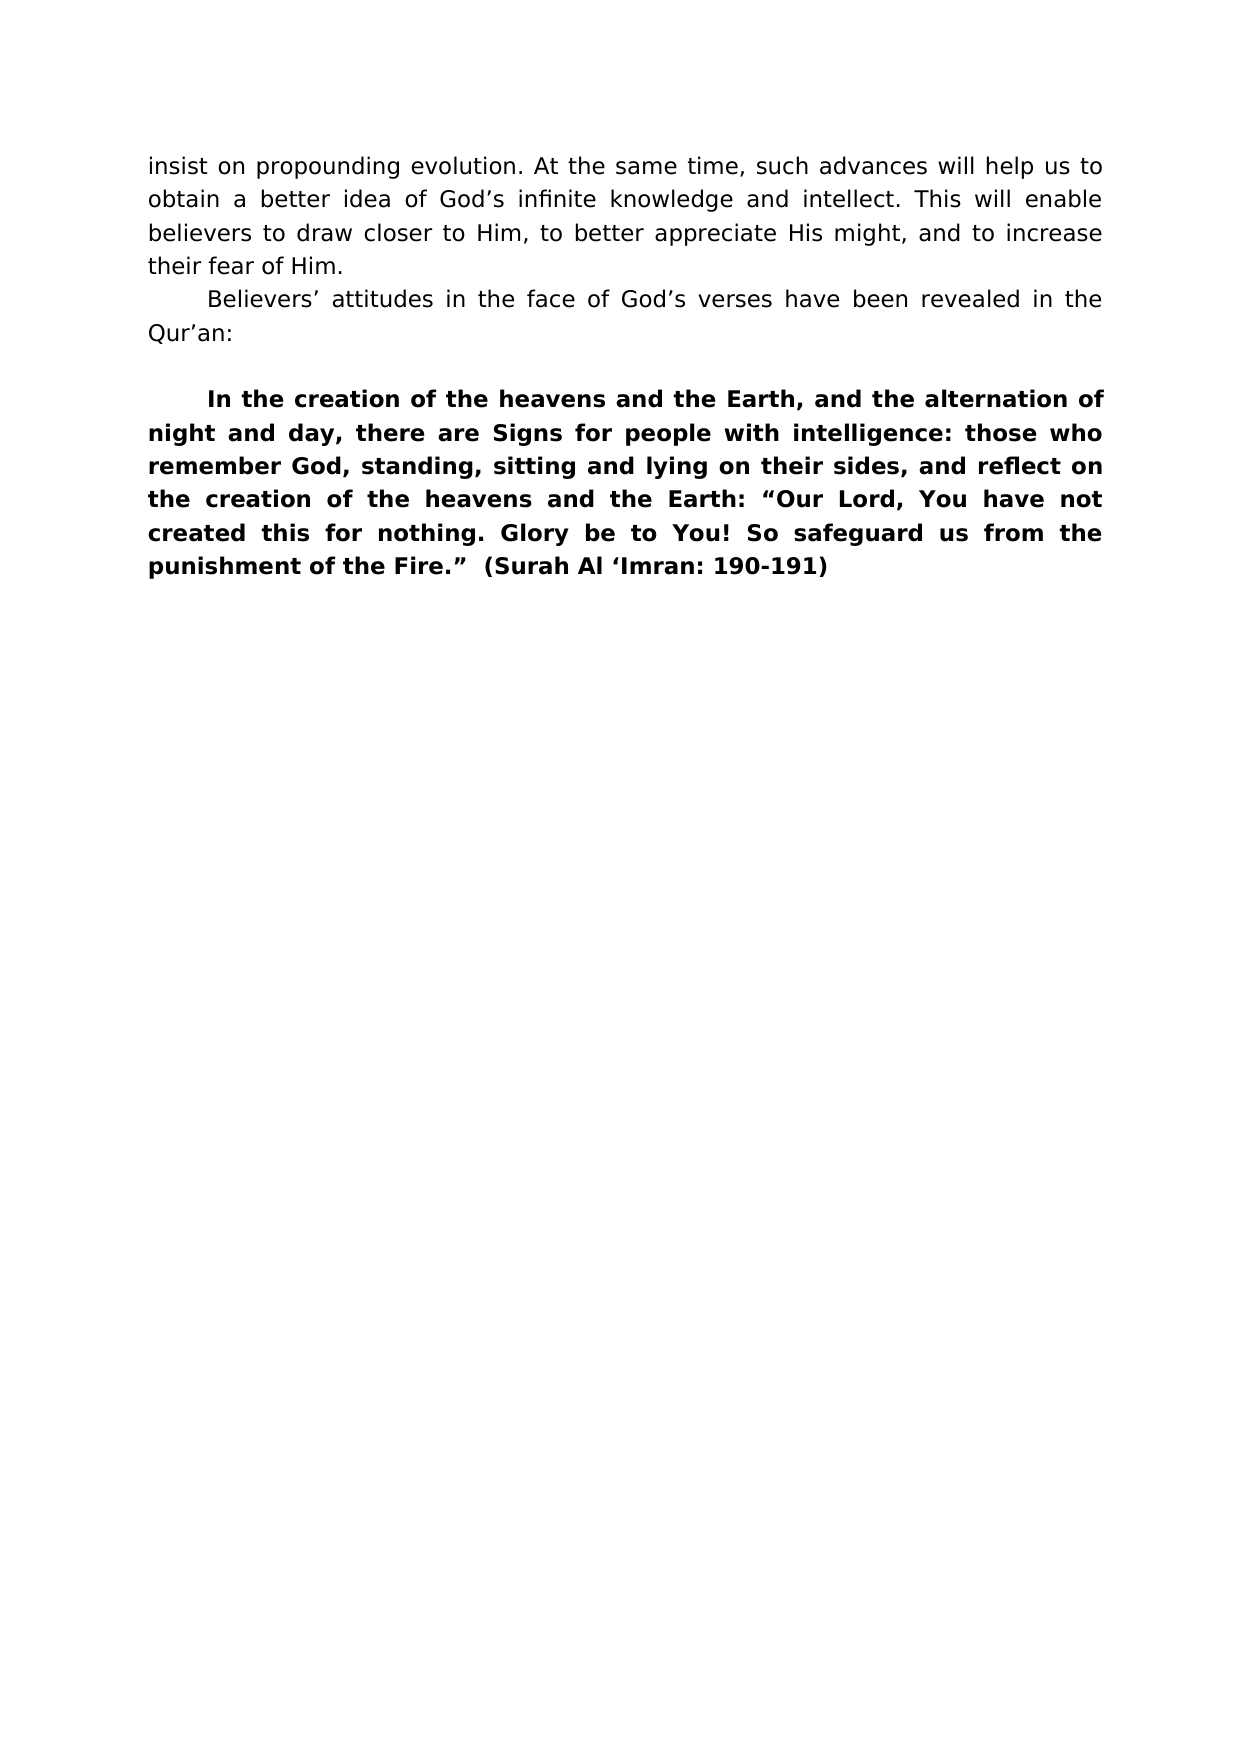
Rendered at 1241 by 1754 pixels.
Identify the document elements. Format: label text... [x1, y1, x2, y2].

text Believers’ attitudes in the face of God’s verses have been revealed in the Qur’an: [148, 281, 1104, 348]
text insist on propounding evolution. At the same time, such advances will help us to obtain a better idea of God’s infinite knowledge and intellect. This will enable believers to draw closer to Him, to better appreciate His might, and to increase their fear of Him. [148, 148, 1104, 281]
text In the creation of the heavens and the Earth, and the alternation of night and day, there are Signs for people with intelligence: those who remember God, standing, sitting and lying on their sides, and reflect on the creation of the heavens and the Earth: “Our Lord, You have not created this for nothing. Glory be to You! So safeguard us from the punishment of the Fire.” (Surah Al ‘Imran: 190-191) [148, 381, 1104, 581]
